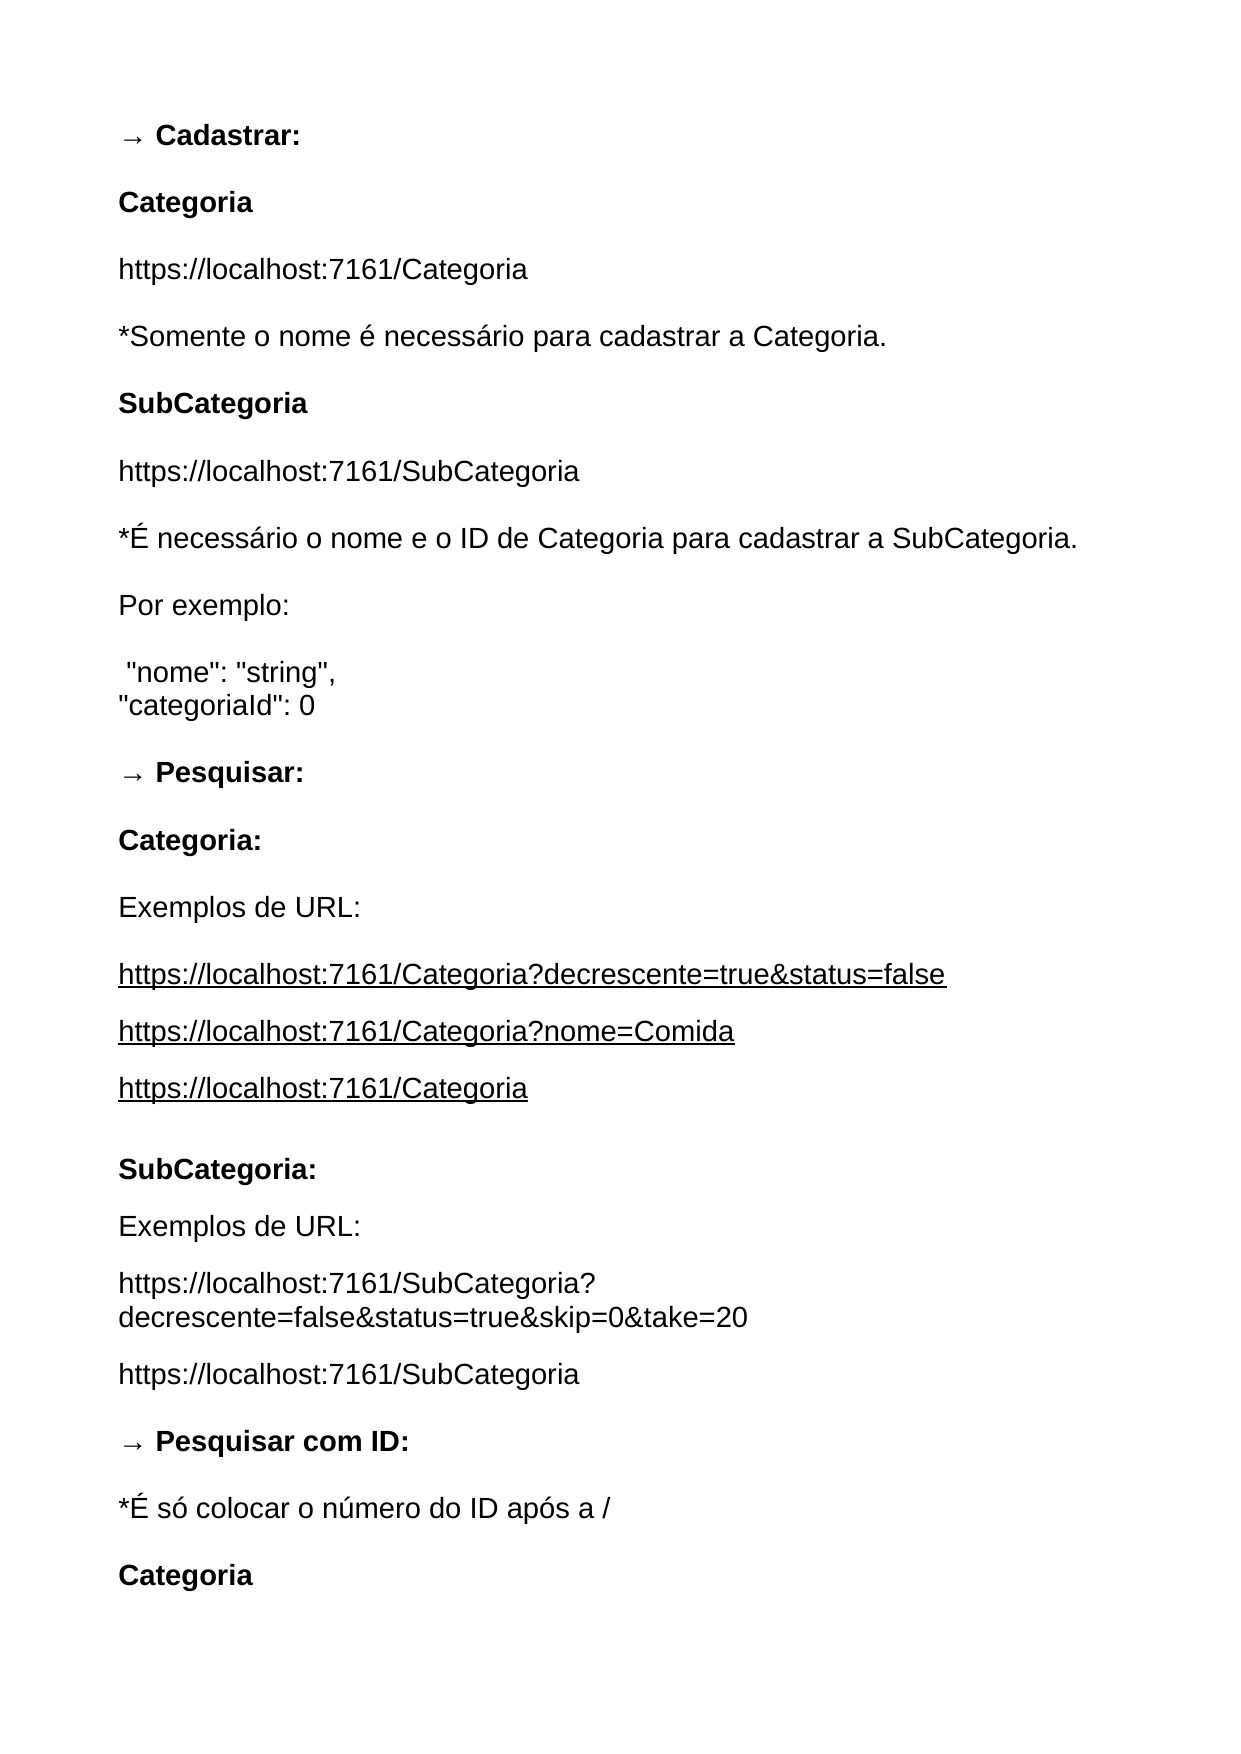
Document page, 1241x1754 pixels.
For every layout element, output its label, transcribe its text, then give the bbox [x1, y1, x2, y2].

text *Somente o nome é necessário para cadastrar a Categoria. [118, 319, 1122, 353]
text *É necessário o nome e o ID de Categoria para cadastrar a SubCategoria. [118, 521, 1122, 554]
text Exemplos de URL: [118, 1209, 1122, 1243]
text Exemplos de URL: [118, 889, 1122, 923]
text SubCategoria: [118, 1152, 1122, 1185]
text SubCategoria [118, 386, 1122, 420]
text https://localhost:7161/SubCategoria [118, 1357, 1122, 1391]
text *É só colocar o número do ID após a / [118, 1491, 1122, 1524]
text Categoria: [118, 822, 1122, 856]
text https://localhost:7161/Categoria?nome=Comida [118, 1014, 1122, 1047]
text Por exemplo: [118, 588, 1122, 621]
text → Pesquisar: [118, 755, 1122, 789]
text "categoriaId": 0 [118, 688, 1122, 722]
text Categoria [118, 1558, 1122, 1591]
text https://localhost:7161/SubCategoria?decrescente=false&status=true&skip=0&take=20 [118, 1266, 1122, 1333]
text → Cadastrar: [118, 118, 1122, 152]
text https://localhost:7161/Categoria [118, 252, 1122, 286]
text https://localhost:7161/Categoria [118, 1071, 1122, 1104]
text https://localhost:7161/Categoria?decrescente=true&status=false [118, 957, 1122, 990]
text → Pesquisar com ID: [118, 1423, 1122, 1457]
text "nome": "string", [118, 655, 1122, 688]
text https://localhost:7161/SubCategoria [118, 453, 1122, 487]
text Categoria [118, 185, 1122, 219]
